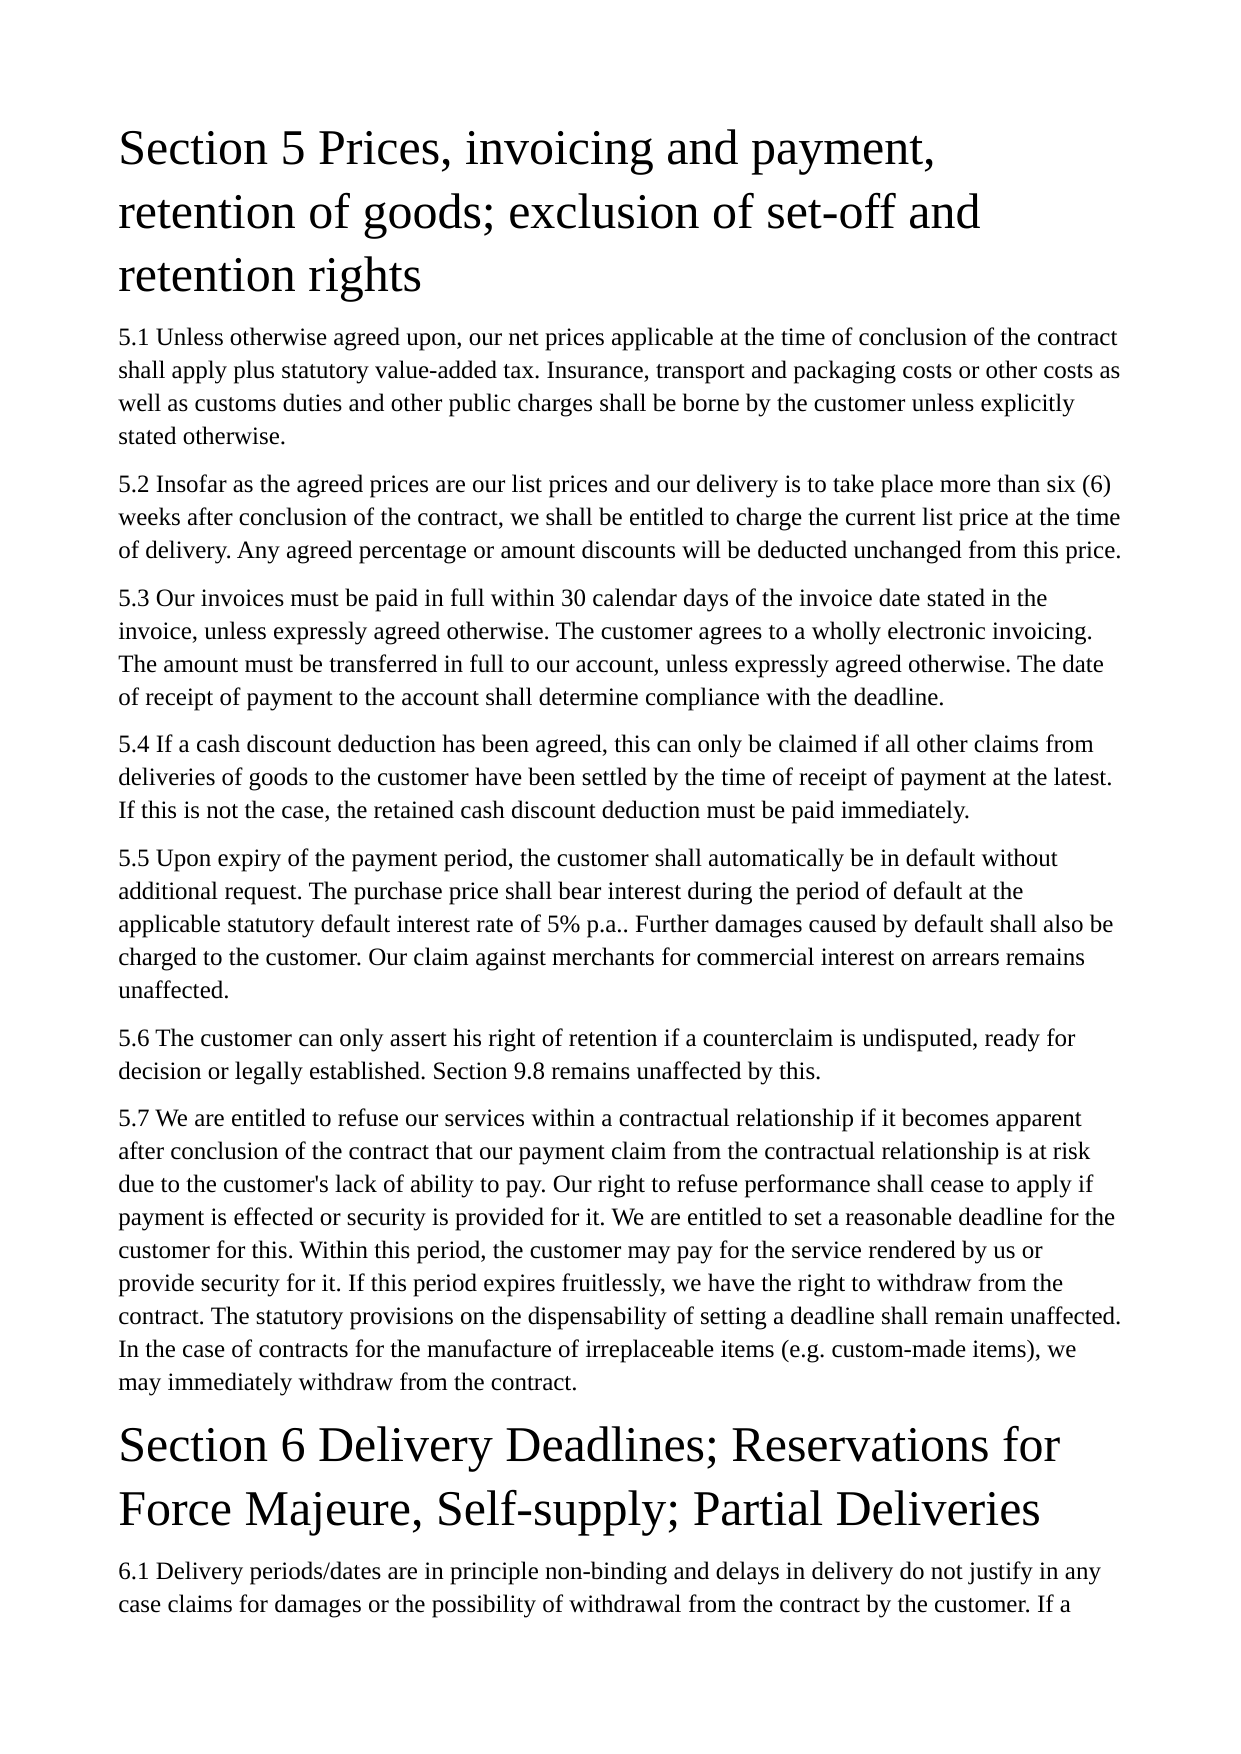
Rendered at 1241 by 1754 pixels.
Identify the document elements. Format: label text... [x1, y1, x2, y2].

text 5.4 If a cash discount deduction has been agreed, this can only be claimed if all other claims from deliveries of goods to the customer have been settled by the time of receipt of payment at the latest. If this is not the case, the retained cash discount deduction must be paid immediately. [118, 729, 1122, 824]
text 5.5 Upon expiry of the payment period, the customer shall automatically be in default without additional request. The purchase price shall bear interest during the period of default at the applicable statutory default interest rate of 5% p.a.. Further damages caused by default shall also be charged to the customer. Our claim against merchants for commercial interest on arrears remains unaffected. [118, 843, 1122, 1004]
text 5.1 Unless otherwise agreed upon, our net prices applicable at the time of conclusion of the contract shall apply plus statutory value-added tax. Insurance, transport and packaging costs or other costs as well as customs duties and other public charges shall be borne by the customer unless explicitly stated otherwise. [118, 322, 1122, 450]
subtitle Section 5 Prices, invoicing and payment, retention of goods; exclusion of set-off and retention rights [118, 118, 1122, 302]
text 6.1 Delivery periods/dates are in principle non-binding and delays in delivery do not justify in any case claims for damages or the possibility of withdrawal from the contract by the customer. If a [118, 1556, 1122, 1618]
text 5.7 We are entitled to refuse our services within a contractual relationship if it becomes apparent after conclusion of the contract that our payment claim from the contractual relationship is at risk due to the customer's lack of ability to pay. Our right to refuse performance shall cease to apply if payment is effected or security is provided for it. We are entitled to set a reasonable deadline for the customer for this. Within this period, the customer may pay for the service rendered by us or provide security for it. If this period expires fruitlessly, we have the right to withdraw from the contract. The statutory provisions on the dispensability of setting a deadline shall remain unaffected. In the case of contracts for the manufacture of irreplaceable items (e.g. custom-made items), we may immediately withdraw from the contract. [118, 1103, 1122, 1396]
text 5.3 Our invoices must be paid in full within 30 calendar days of the invoice date stated in the invoice, unless expressly agreed otherwise. The customer agrees to a wholly electronic invoicing. The amount must be transferred in full to our account, unless expressly agreed otherwise. The date of receipt of payment to the account shall determine compliance with the deadline. [118, 583, 1122, 711]
subtitle Section 6 Delivery Deadlines; Reservations for Force Majeure, Self-supply; Partial Deliveries [118, 1415, 1122, 1536]
text 5.2 Insofar as the agreed prices are our list prices and our delivery is to take place more than six (6) weeks after conclusion of the contract, we shall be entitled to charge the current list price at the time of delivery. Any agreed percentage or amount discounts will be deducted unchanged from this price. [118, 469, 1122, 564]
text 5.6 The customer can only assert his right of retention if a counterclaim is undisputed, ready for decision or legally established. Section 9.8 remains unaffected by this. [118, 1023, 1122, 1084]
